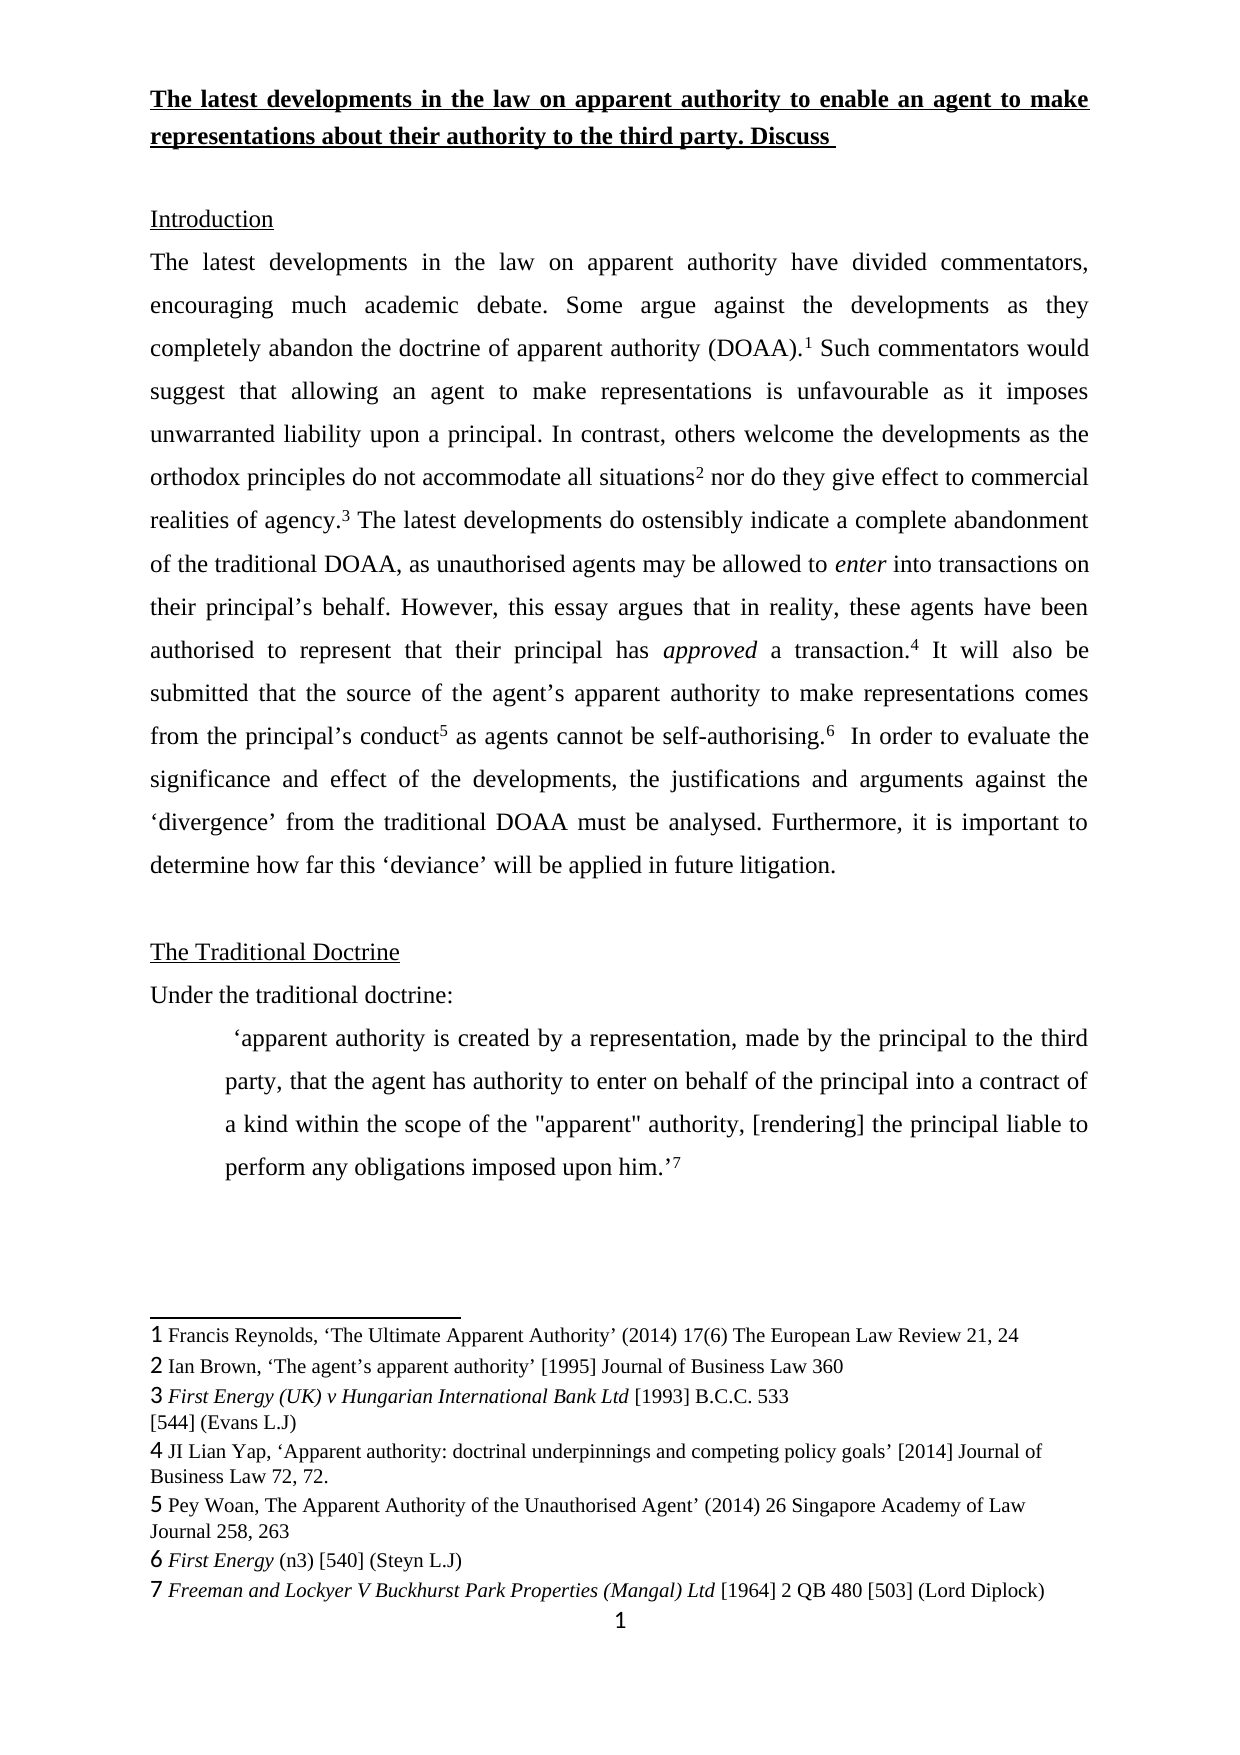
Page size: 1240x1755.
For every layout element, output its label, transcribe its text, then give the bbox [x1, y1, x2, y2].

text Introduction [150, 204, 1089, 232]
text Ian Brown, ‘The agent’s apparent authority’ [1995] Journal of Business Law 360 [150, 1349, 1089, 1379]
text The latest developments in the law on apparent authority have divided commentators, encouraging much academic debate. Some argue against the developments as they completely abandon the doctrine of apparent authority (DOAA). Such commentators would suggest that allowing an agent to make representations is unfavourable as it imposes unwarranted liability upon a principal. In contrast, others welcome the developments as the orthodox principles do not accommodate all situations nor do they give effect to commercial realities of agency. The latest developments do ostensibly indicate a complete abandonment of the traditional DOAA, as unauthorised agents may be allowed to enter into transactions on their principal’s behalf. However, this essay argues that in reality, these agents have been authorised to represent that their principal has approved a transaction. It will also be submitted that the source of the agent’s apparent authority to make representations comes from the principal’s conduct as agents cannot be self-authorising. In order to evaluate the significance and effect of the developments, the justifications and arguments against the ‘divergence’ from the traditional DOAA must be analysed. Furthermore, it is important to determine how far this ‘deviance’ will be applied in future litigation. [150, 247, 1089, 879]
text First Energy (UK) v Hungarian International Bank Ltd [1993] B.C.C. 533 [150, 1379, 1089, 1410]
text The latest developments in the law on apparent authority to enable an agent to make [150, 75, 1089, 109]
text The Traditional Doctrine [150, 937, 1089, 966]
text Under the traditional doctrine: [150, 980, 1089, 1009]
text representations about their authority to the third party. Discuss [150, 110, 1089, 150]
text Francis Reynolds, ‘The Ultimate Apparent Authority’ (2014) 17(6) The European Law Review 21, 24 [150, 1318, 1089, 1349]
text Freeman and Lockyer V Buckhurst Park Properties (Mangal) Ltd [1964] 2 QB 480 [503] (Lord Diplock) [150, 1574, 1089, 1604]
text ‘apparent authority is created by a representation, made by the principal to the third party, that the agent has authority to enter on behalf of the principal into a contract of a kind within the scope of the "apparent" authority, [rendering] the principal liable to perform any obligations imposed upon him.’ [225, 1023, 1089, 1181]
text First Energy (n3) [540] (Steyn L.J) [150, 1543, 1089, 1574]
text JI Lian Yap, ‘Apparent authority: doctrinal underpinnings and competing policy goals’ [2014] Journal of Business Law 72, 72. [150, 1434, 1089, 1488]
text [544] (Evans L.J) [150, 1410, 1089, 1434]
text Pey Woan, The Apparent Authority of the Unauthorised Agent’ (2014) 26 Singapore Academy of Law Journal 258, 263 [150, 1488, 1089, 1543]
